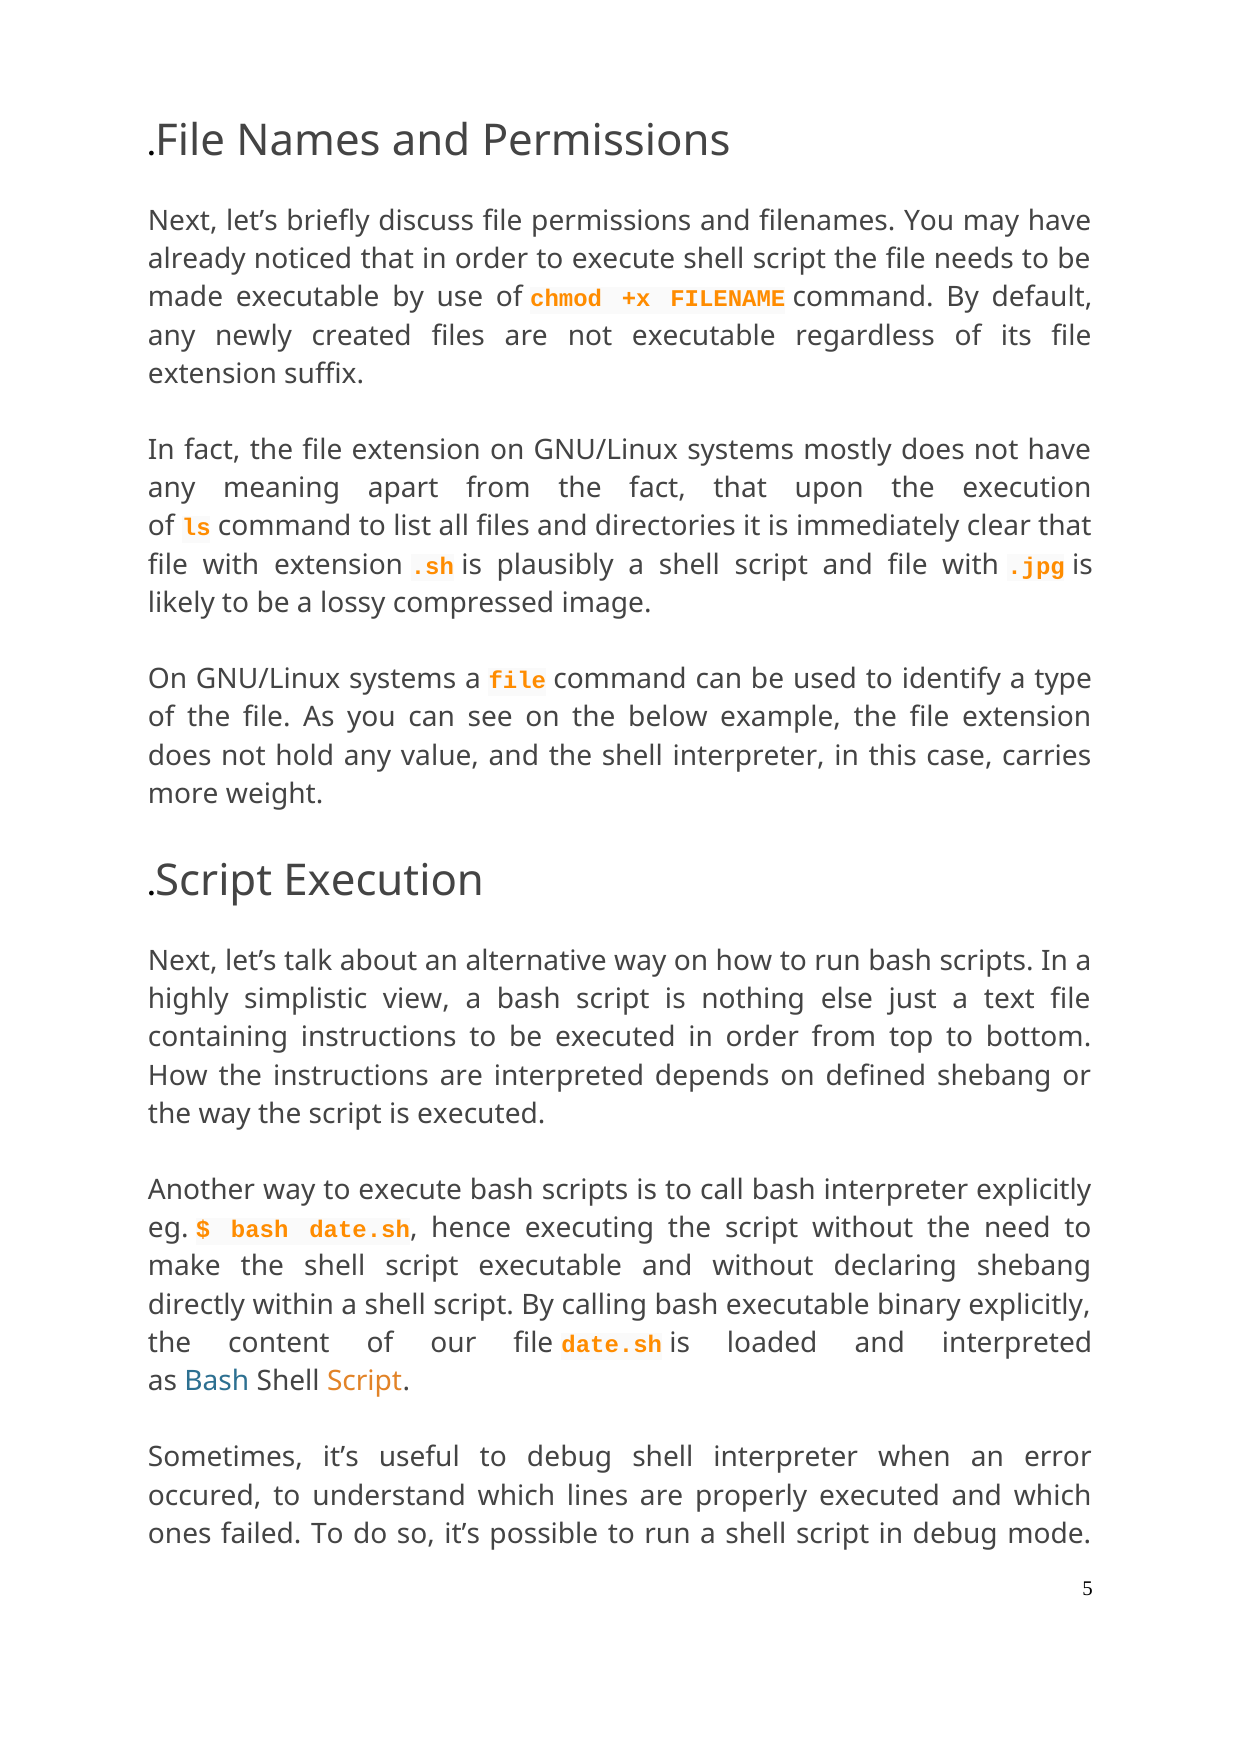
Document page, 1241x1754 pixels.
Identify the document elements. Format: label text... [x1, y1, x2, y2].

text Next, let’s talk about an alternative way on how to run bash scripts. In a highly simplistic view, a bash script is nothing else just a text file containing instructions to be executed in order from top to bottom. How the instructions are interpreted depends on defined shebang or the way the script is executed. [148, 940, 1092, 1132]
text Sometimes, it’s useful to debug shell interpreter when an error occured, to understand which lines are properly executed and which ones failed. To do so, it’s possible to run a shell script in debug mode. [148, 1437, 1092, 1552]
text Another way to execute bash scripts is to call bash interpreter explicitly eg. $ bash date.sh, hence executing the script without the need to make the shell script executable and without declaring shebang directly within a shell script. By calling bash executable binary explicitly, the content of our file date.sh is loaded and interpreted as Bash Shell Script. [148, 1169, 1092, 1399]
text Next, let’s briefly discuss file permissions and filenames. You may have already noticed that in order to execute shell script the file needs to be made executable by use of chmod +x FILENAME command. By default, any newly created files are not executable regardless of its file extension suffix. [148, 200, 1092, 392]
text In fact, the file extension on GNU/Linux systems mostly does not have any meaning apart from the fact, that upon the execution of ls command to list all files and directories it is immediately clear that file with extension .sh is plausibly a shell script and file with .jpg is likely to be a lossy compressed image. [148, 429, 1092, 621]
subtitle File Names and Permissions [148, 109, 1092, 169]
subtitle Script Execution [148, 849, 1092, 909]
text On GNU/Linux systems a file command can be used to identify a type of the file. As you can see on the below example, the file extension does not hold any value, and the shell interpreter, in this case, carries more weight. [148, 658, 1092, 812]
